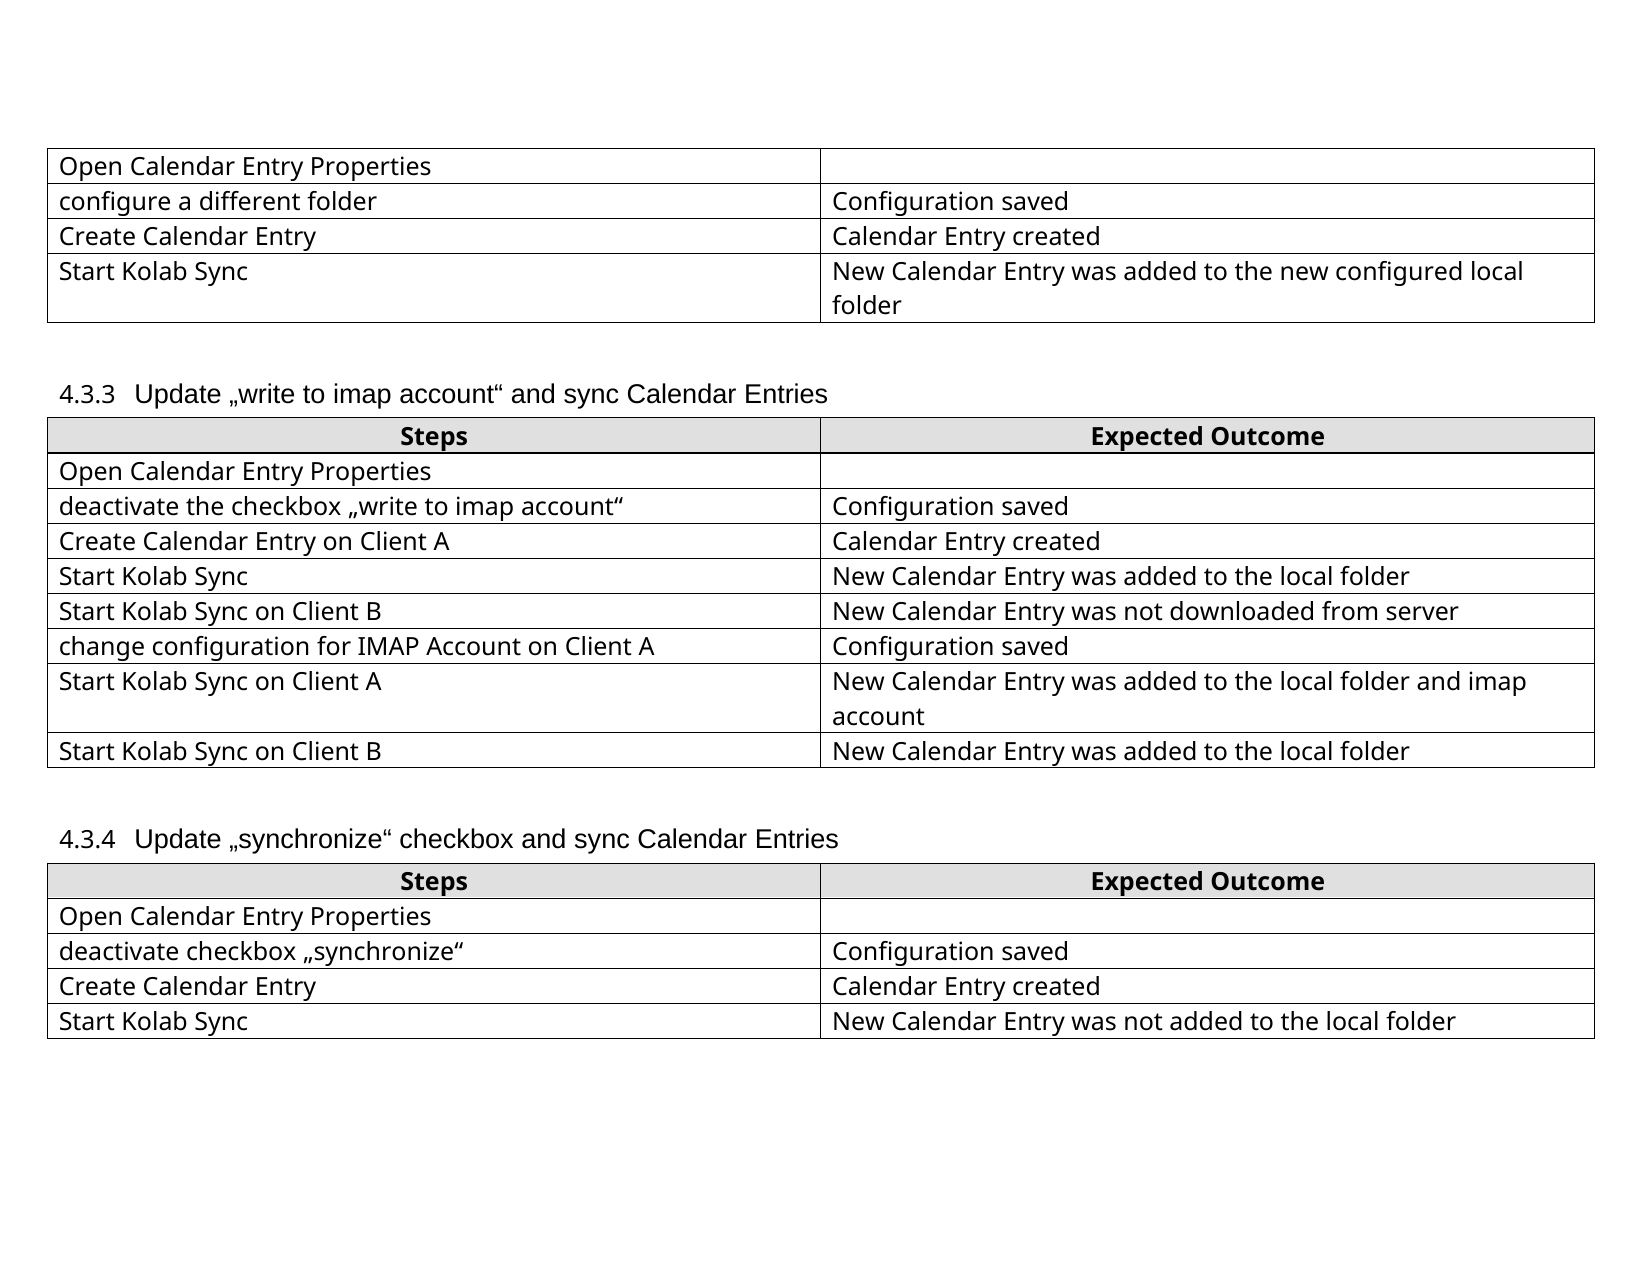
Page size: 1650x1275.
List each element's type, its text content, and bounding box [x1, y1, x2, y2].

table_cell [821, 899, 1594, 933]
table_cell change configuration for IMAP Account on Client A [48, 629, 820, 663]
table_cell Configuration saved [821, 629, 1594, 663]
table_cell Calendar Entry created [821, 524, 1594, 558]
table_header Steps [48, 418, 820, 452]
table_cell deactivate checkbox „synchronize“ [48, 934, 820, 968]
table_cell New Calendar Entry was added to the local folder [821, 733, 1594, 767]
table_header Expected Outcome [821, 864, 1594, 897]
table_cell Start Kolab Sync [48, 1004, 820, 1038]
table_cell Start Kolab Sync on Client B [48, 594, 820, 628]
table_cell configure a different folder [48, 184, 820, 218]
subtitle Update „synchronize“ checkbox and sync Calendar Entries [59, 822, 1591, 856]
table_cell Configuration saved [821, 489, 1594, 523]
table_cell [821, 454, 1594, 487]
table_cell New Calendar Entry was not added to the local folder [821, 1004, 1594, 1038]
table_cell Calendar Entry created [821, 219, 1594, 253]
table_cell deactivate the checkbox „write to imap account“ [48, 489, 820, 523]
table_cell Create Calendar Entry [48, 219, 820, 253]
table_cell New Calendar Entry was added to the new configured local folder [821, 254, 1594, 322]
table_cell Create Calendar Entry [48, 969, 820, 1003]
table_cell Start Kolab Sync [48, 559, 820, 593]
table_cell New Calendar Entry was not downloaded from server [821, 594, 1594, 628]
table_cell Open Calendar Entry Properties [48, 454, 820, 487]
table_cell Start Kolab Sync [48, 254, 820, 322]
subtitle Update „write to imap account“ and sync Calendar Entries [59, 377, 1591, 411]
table_cell Create Calendar Entry on Client A [48, 524, 820, 558]
table_cell Configuration saved [821, 934, 1594, 968]
table_cell New Calendar Entry was added to the local folder and imap account [821, 664, 1594, 732]
table_cell Open Calendar Entry Properties [48, 899, 820, 933]
table_cell Open Calendar Entry Properties [48, 149, 820, 183]
table_cell Start Kolab Sync on Client A [48, 664, 820, 732]
table_cell Calendar Entry created [821, 969, 1594, 1003]
table_cell New Calendar Entry was added to the local folder [821, 559, 1594, 593]
table_header Expected Outcome [821, 418, 1594, 452]
table_cell Start Kolab Sync on Client B [48, 733, 820, 767]
table_cell [821, 149, 1594, 183]
table_header Steps [48, 864, 820, 897]
table_cell Configuration saved [821, 184, 1594, 218]
